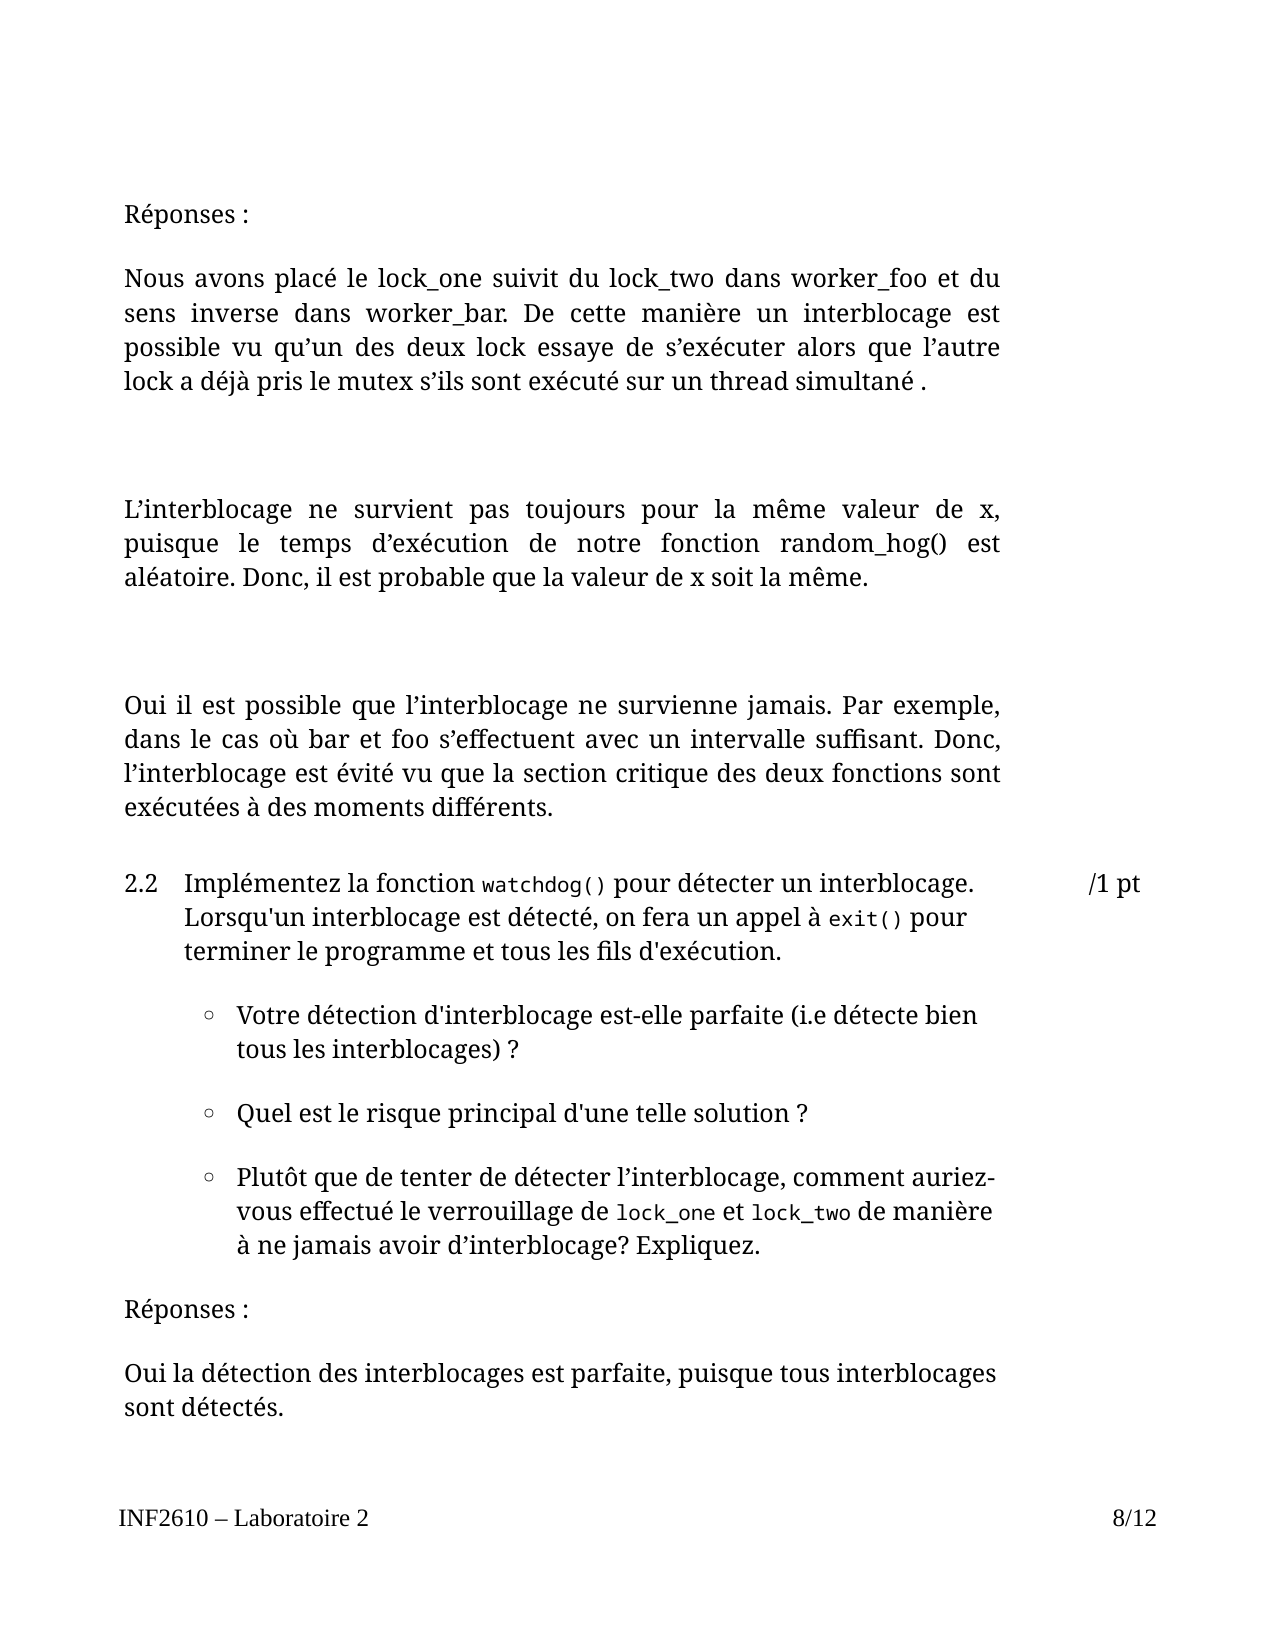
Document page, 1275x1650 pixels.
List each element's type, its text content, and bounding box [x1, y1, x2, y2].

table_cell Implémentez la fonction watchdog() pour détecter un interblocage. Lorsqu'un interblocage est détecté, on fera un appel à exit() pour terminer le programme et tous les fils d'exécution. Votre détection d'interblocage est-elle parfaite (i.e détecte bien tous les interblocages) ? Quel est le risque principal d'une telle solution ? Plutôt que de tenter de détecter l’interblocage, comment auriez-vous effectué le verrouillage de lock_one et lock_two de manière à ne jamais avoir d’interblocage? Expliquez. Réponses : Oui la détection des interblocages est parfaite, puisque tous interblocages sont détectés. [118, 845, 1007, 1445]
table_header Réponses : Nous avons placé le lock_one suivit du lock_two dans worker_foo et du sens inverse dans worker_bar. De cette manière un interblocage est possible vu qu’un des deux lock essaye de s’exécuter alors que l’autre lock a déjà pris le mutex s’ils sont exécuté sur un thread simultané . L’interblocage ne survient pas toujours pour la même valeur de x, puisque le temps d’exécution de notre fonction random_hog() est aléatoire. Donc, il est probable que la valeur de x soit la même. Oui il est possible que l’interblocage ne survienne jamais. Par exemple, dans le cas où bar et foo s’effectuent avec un intervalle suffisant. Donc, l’interblocage est évité vu que la section critique des deux fonctions sont exécutées à des moments différents. [118, 176, 1007, 845]
table_header [1077, 176, 1157, 845]
table_cell [1008, 845, 1077, 1445]
table_header [1008, 176, 1077, 845]
table_cell /1 pt [1077, 845, 1157, 1445]
